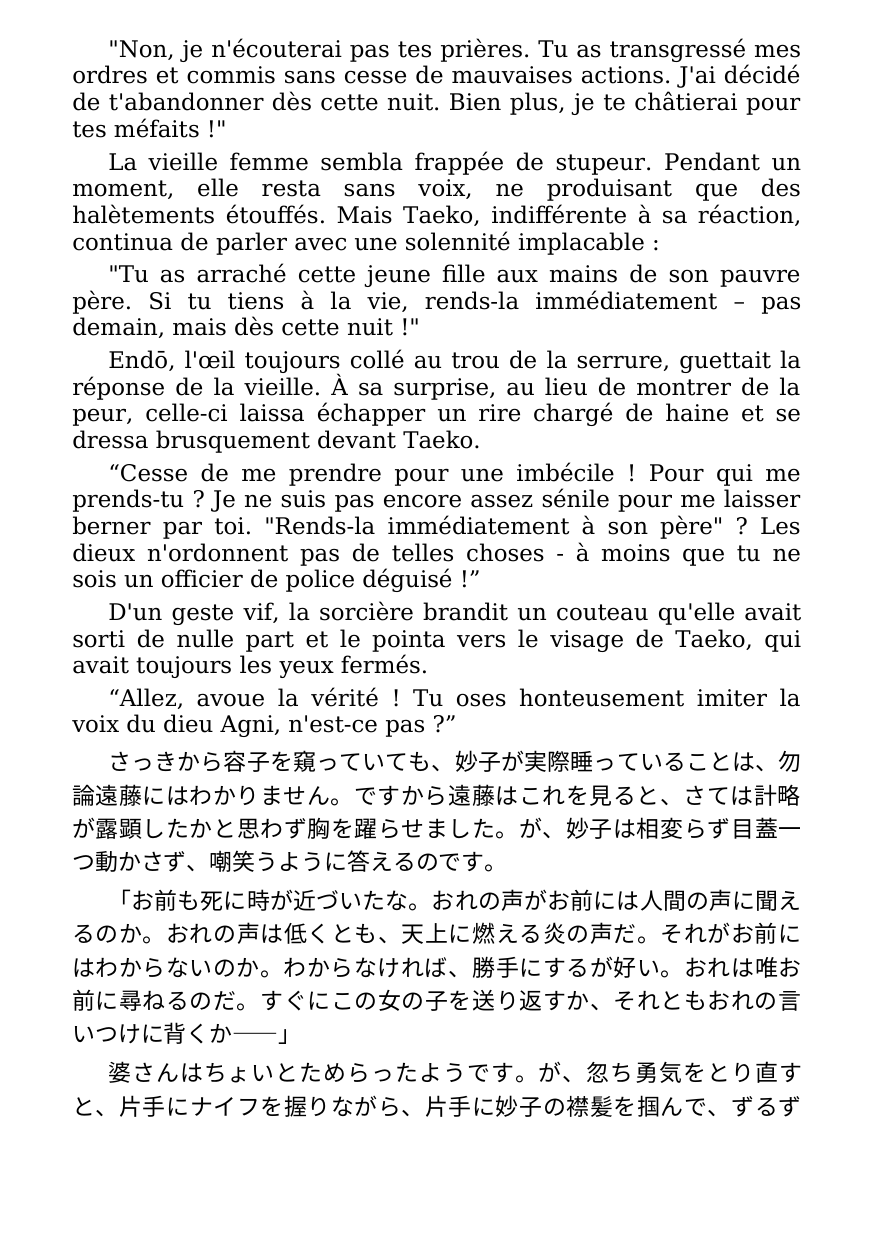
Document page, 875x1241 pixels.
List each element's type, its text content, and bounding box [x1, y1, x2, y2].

text La vieille femme sembla frappée de stupeur. Pendant un moment, elle resta sans voix, ne produisant que des halètements étouffés. Mais Taeko, indifférente à sa réaction, continua de parler avec une solennité implacable : [72, 149, 802, 255]
text "Non, je n'écouterai pas tes prières. Tu as transgressé mes ordres et commis sans cesse de mauvaises actions. J'ai décidé de t'abandonner dès cette nuit. Bien plus, je te châtierai pour tes méfaits !" [72, 36, 802, 143]
text Endō, l'œil toujours collé au trou de la serrure, guettait la réponse de la vieille. À sa surprise, au lieu de montrer de la peur, celle-ci laissa échapper un rire chargé de haine et se dressa brusquement devant Taeko. [72, 347, 802, 454]
text 婆さんはちょいとためらったようです。が、忽ち勇気をとり直すと、片手にナイフを握りながら、片手に妙子の襟髪を掴んで、ずるず [72, 1055, 802, 1122]
text 「お前も死に時が近づいたな。おれの声がお前には人間の声に聞えるのか。おれの声は低くとも、天上に燃える炎の声だ。それがお前にはわからないのか。わからなければ、勝手にするが好い。おれは唯お前に尋ねるのだ。すぐにこの女の子を送り返すか、それともおれの言いつけに背くか――」 [72, 883, 802, 1049]
text D'un geste vif, la sorcière brandit un couteau qu'elle avait sorti de nulle part et le pointa vers le visage de Taeko, qui avait toujours les yeux fermés. [72, 599, 802, 679]
text "Tu as arraché cette jeune fille aux mains de son pauvre père. Si tu tiens à la vie, rends-la immédiatement – pas demain, mais dès cette nuit !" [72, 261, 802, 341]
text さっきから容子を窺っていても、妙子が実際睡っていることは、勿論遠藤にはわかりません。ですから遠藤はこれを見ると、さては計略が露顕したかと思わず胸を躍らせました。が、妙子は相変らず目蓋一つ動かさず、嘲笑うように答えるのです。 [72, 744, 802, 877]
text “Cesse de me prendre pour une imbécile ! Pour qui me prends-tu ? Je ne suis pas encore assez sénile pour me laisser berner par toi. "Rends-la immédiatement à son père" ? Les dieux n'ordonnent pas de telles choses - à moins que tu ne sois un officier de police déguisé !” [72, 460, 802, 593]
text “Allez, avoue la vérité ! Tu oses honteusement imiter la voix du dieu Agni, n'est-ce pas ?” [72, 685, 802, 738]
